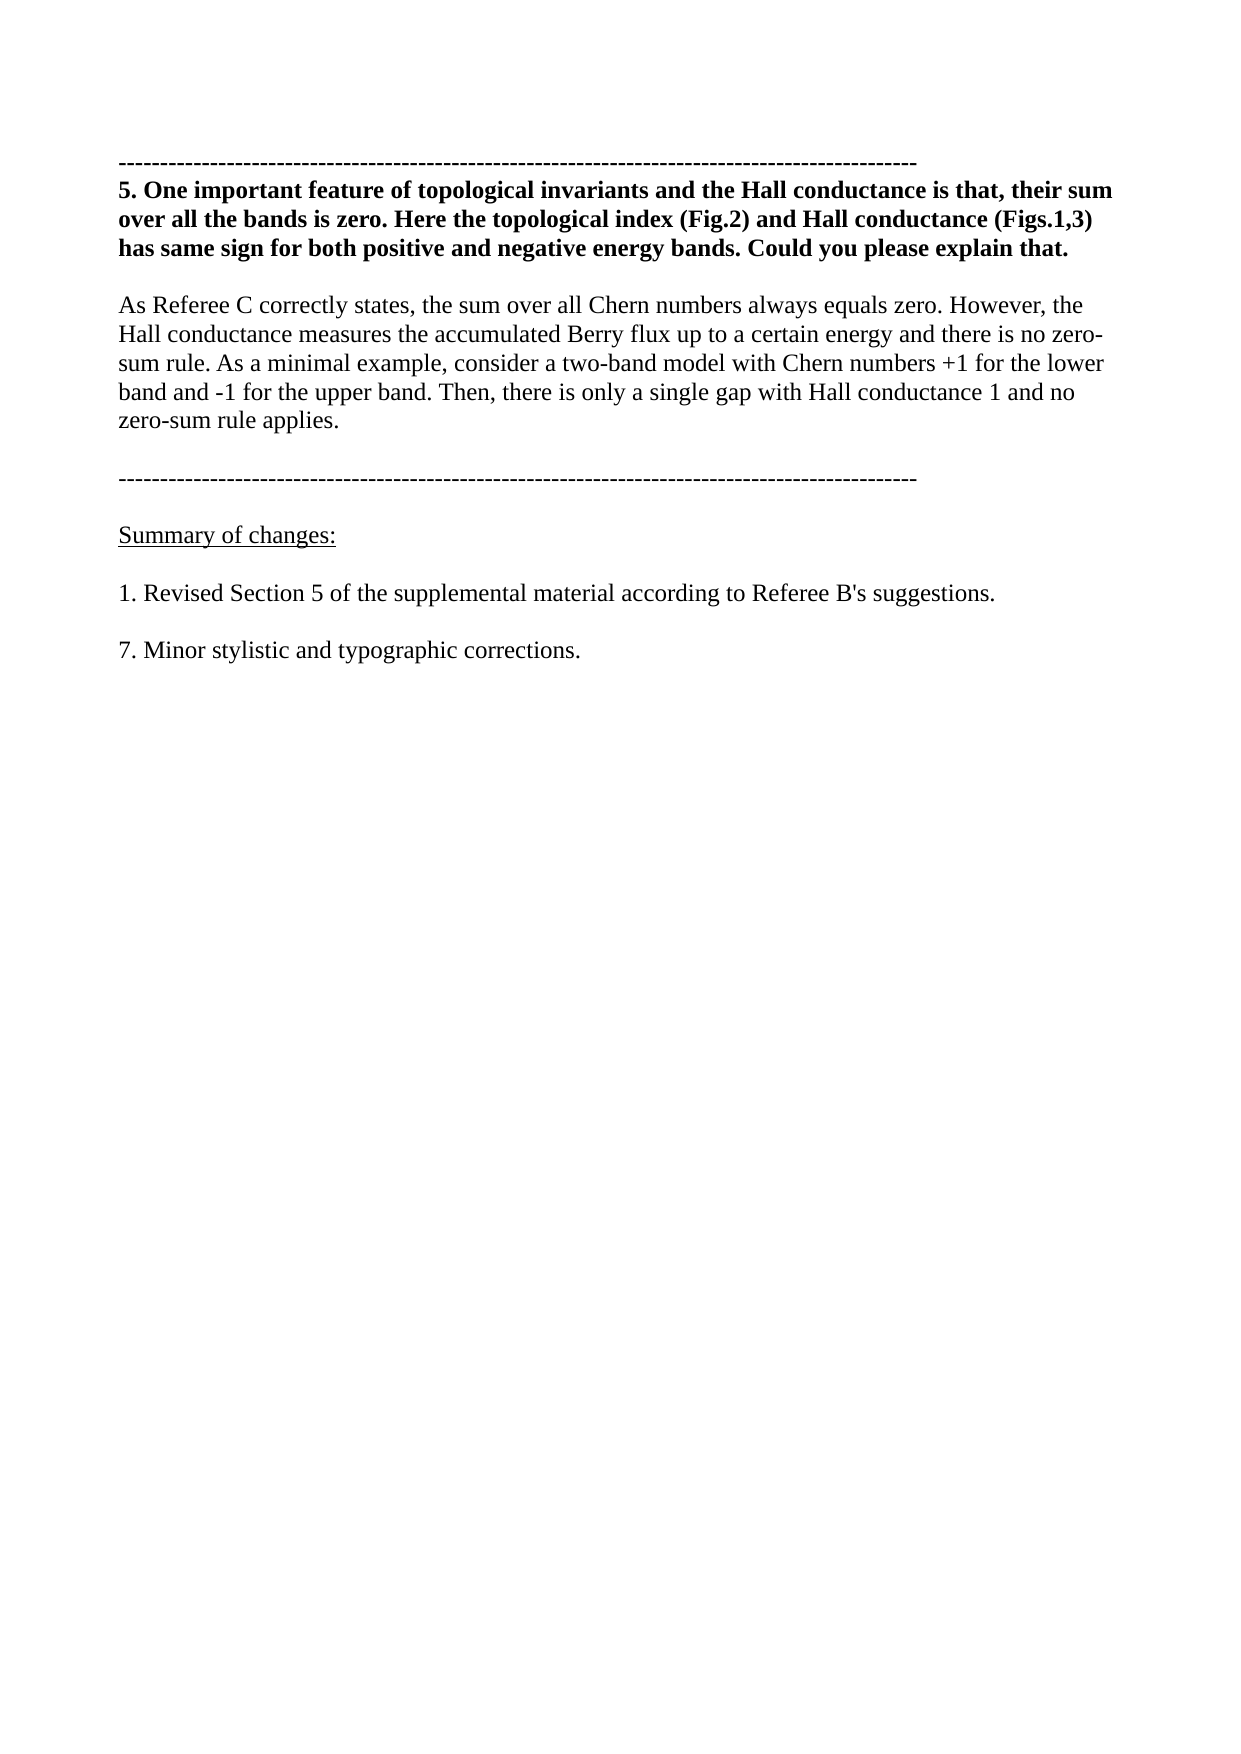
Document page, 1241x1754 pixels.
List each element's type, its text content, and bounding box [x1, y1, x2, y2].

text 7. Minor stylistic and typographic corrections. [118, 636, 1122, 664]
text ------------------------------------------------------------------------------------------------ [118, 147, 1122, 176]
text 1. Revised Section 5 of the supplemental material according to Referee B's suggestions. [118, 578, 1122, 607]
text 5. One important feature of topological invariants and the Hall conductance is that, their sum over all the bands is zero. Here the topological index (Fig.2) and Hall conductance (Figs.1,3) has same sign for both positive and negative energy bands. Could you please explain that. [118, 176, 1122, 262]
text ------------------------------------------------------------------------------------------------ [118, 463, 1122, 492]
text Summary of changes: [118, 521, 1122, 549]
text As Referee C correctly states, the sum over all Chern numbers always equals zero. However, the Hall conductance measures the accumulated Berry flux up to a certain energy and there is no zero-sum rule. As a minimal example, consider a two-band model with Chern numbers +1 for the lower band and -1 for the upper band. Then, there is only a single gap with Hall conductance 1 and no zero-sum rule applies. [118, 291, 1122, 434]
